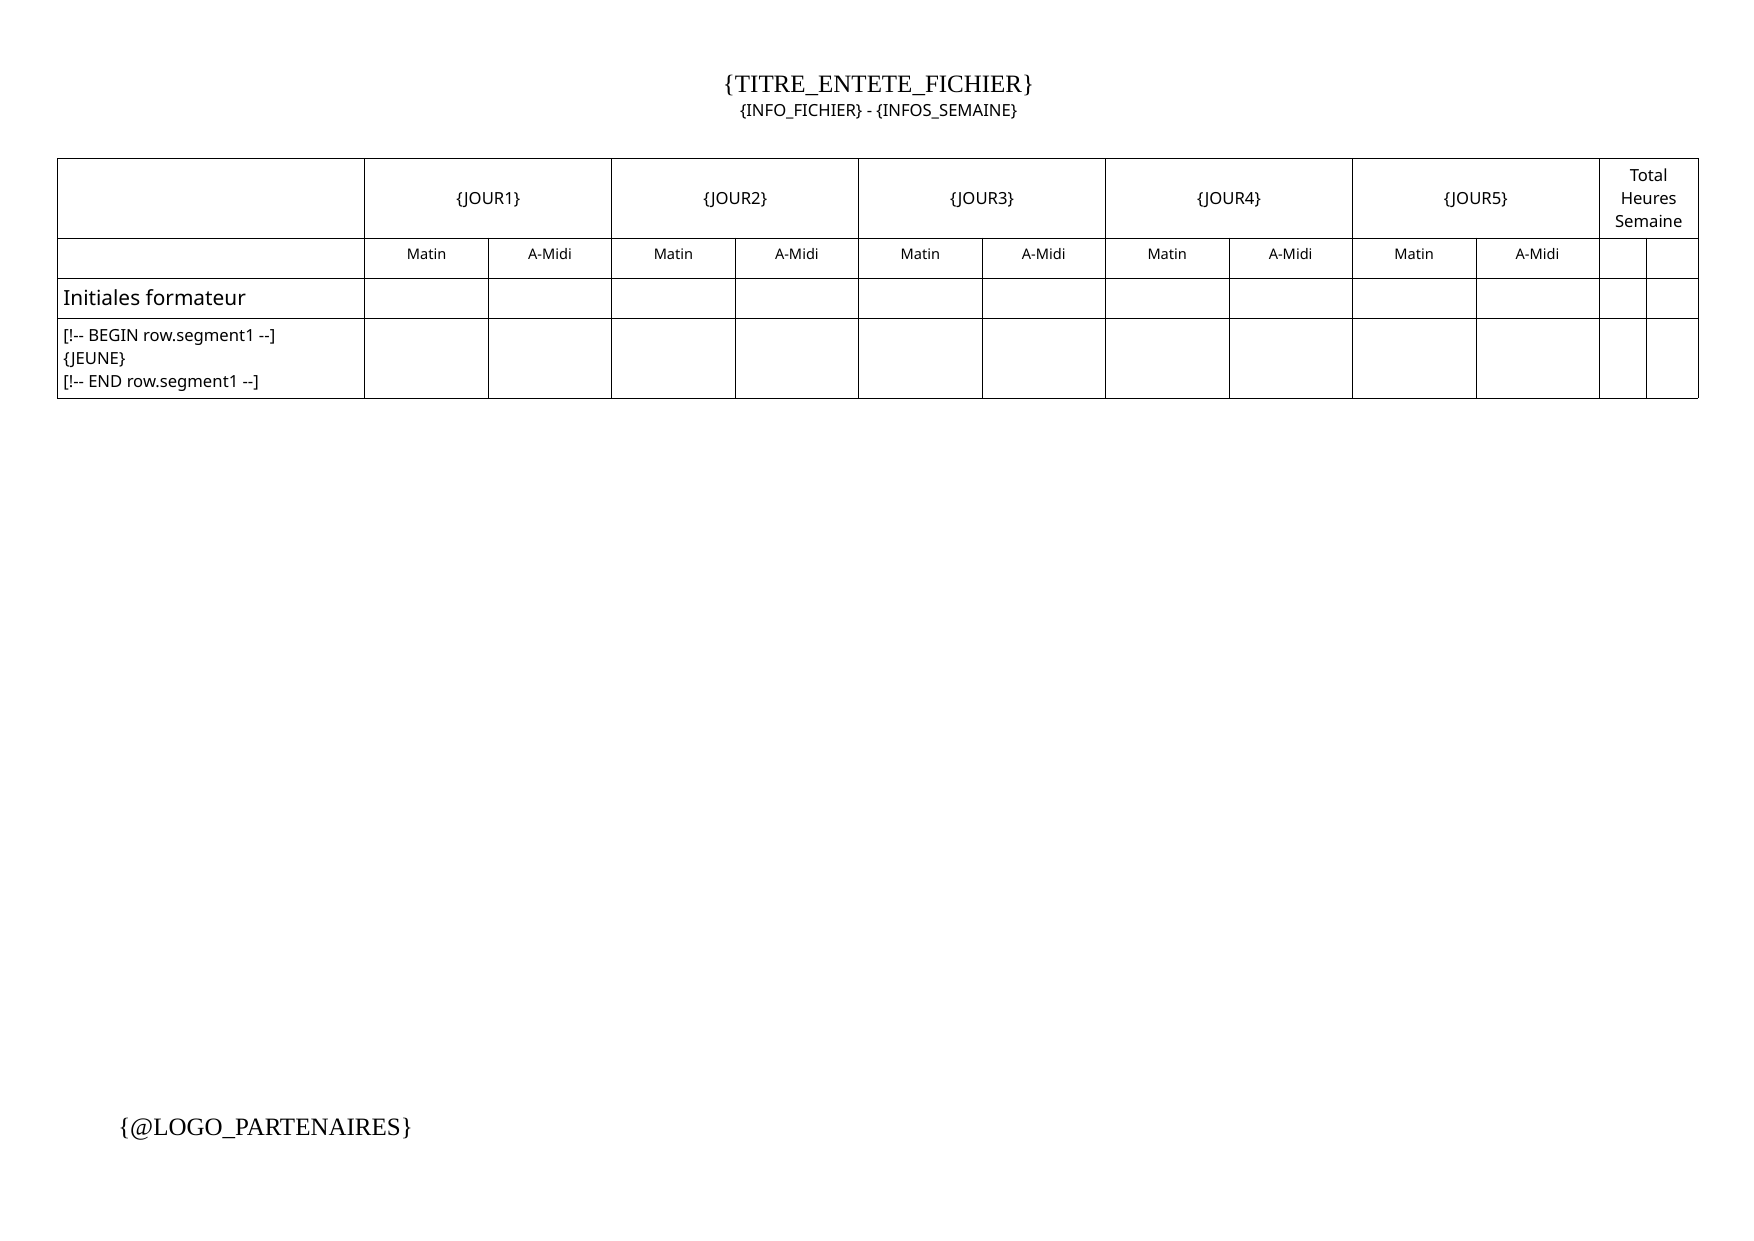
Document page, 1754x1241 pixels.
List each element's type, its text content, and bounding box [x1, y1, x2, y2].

table_cell Matin [612, 239, 735, 278]
table_header {JOUR3} [859, 159, 1105, 238]
table_cell [859, 319, 982, 398]
table_cell [1353, 319, 1476, 398]
table_cell Matin [859, 239, 982, 278]
table_cell [489, 319, 611, 398]
table_cell [!-- BEGIN row.segment1 --] {JEUNE} [!-- END row.segment1 --] [58, 319, 364, 398]
table_cell [1106, 319, 1229, 398]
table_cell [1230, 279, 1352, 318]
table_cell A-Midi [1230, 239, 1352, 278]
table_cell [736, 319, 858, 398]
table_header {JOUR1} [365, 159, 611, 238]
table_cell [365, 279, 488, 318]
table_cell Matin [1353, 239, 1476, 278]
table_cell [983, 279, 1105, 318]
table_cell [1647, 239, 1698, 278]
table_cell A-Midi [1477, 239, 1599, 278]
table_cell [1230, 319, 1352, 398]
table_cell [365, 319, 488, 398]
table_cell Matin [365, 239, 488, 278]
table_cell [1600, 319, 1646, 398]
table_cell [859, 279, 982, 318]
table_header {JOUR5} [1353, 159, 1599, 238]
table_cell Initiales formateur [58, 279, 364, 318]
table_cell [1477, 279, 1599, 318]
table_cell [58, 239, 364, 278]
table_cell [612, 319, 735, 398]
table_cell [1106, 279, 1229, 318]
table_cell [1353, 279, 1476, 318]
table_cell [1600, 279, 1646, 318]
table_cell [489, 279, 611, 318]
table_header {JOUR2} [612, 159, 858, 238]
table_cell [1600, 239, 1646, 278]
table_cell A-Midi [489, 239, 611, 278]
table_cell [612, 279, 735, 318]
table_cell A-Midi [736, 239, 858, 278]
table_cell [1647, 279, 1698, 318]
table_cell [736, 279, 858, 318]
table_cell A-Midi [983, 239, 1105, 278]
table_header Total Heures Semaine [1600, 159, 1698, 238]
table_header {JOUR4} [1106, 159, 1352, 238]
table_cell Matin [1106, 239, 1229, 278]
table_cell [1477, 319, 1599, 398]
table_cell [1647, 319, 1698, 398]
table_header [58, 159, 364, 238]
table_cell [983, 319, 1105, 398]
